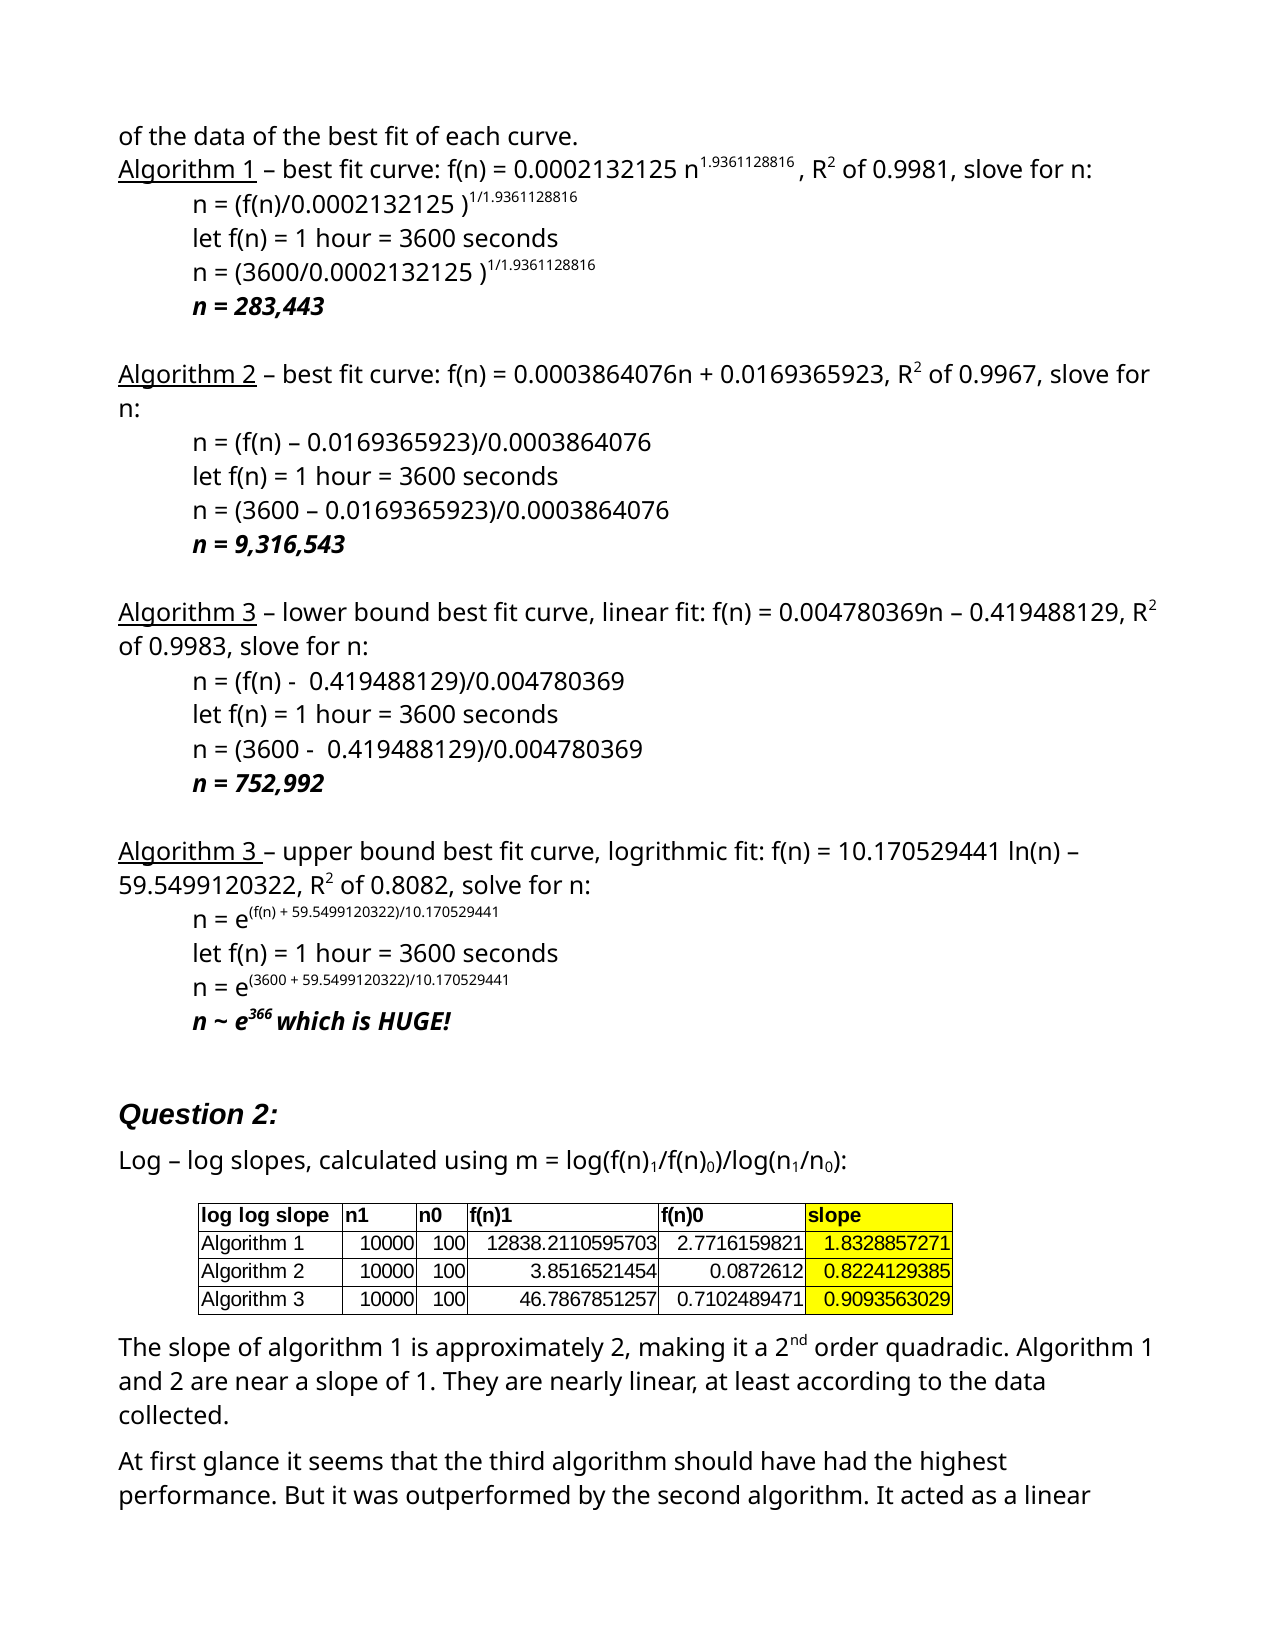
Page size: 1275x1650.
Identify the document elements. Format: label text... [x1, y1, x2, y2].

text n = (3600 – 0.0169365923)/0.0003864076 [192, 493, 1157, 527]
text Algorithm 3 – upper bound best fit curve, logrithmic fit: f(n) = 10.170529441 ln(n) – 59.5499120322, R2 of 0.8082, solve for n: [118, 833, 1157, 902]
text let f(n) = 1 hour = 3600 seconds [192, 936, 1157, 970]
text n = 9,316,543 [192, 527, 1157, 561]
text n = e(3600 + 59.5499120322)/10.170529441 [192, 970, 1157, 1004]
text Log – log slopes, calculated using m = log(f(n)1/f(n)0)/log(n1/n0): [118, 1143, 1157, 1177]
text of the data of the best fit of each curve. [118, 118, 1157, 152]
text let f(n) = 1 hour = 3600 seconds [192, 697, 1157, 731]
text Algorithm 3 – lower bound best fit curve, linear fit: f(n) = 0.004780369n – 0.419488129, R2 of 0.9983, slove for n: [118, 595, 1157, 663]
text n = e(f(n) + 59.5499120322)/10.170529441 [192, 902, 1157, 936]
text Algorithm 1 – best fit curve: f(n) = 0.0002132125 n1.9361128816 , R2 of 0.9981, slove for n: [118, 152, 1157, 186]
text Algorithm 2 – best fit curve: f(n) = 0.0003864076n + 0.0169365923, R2 of 0.9967, slove for n: [118, 357, 1157, 425]
text n = (3600 - 0.419488129)/0.004780369 [192, 731, 1157, 765]
text let f(n) = 1 hour = 3600 seconds [192, 220, 1157, 254]
text n = (f(n) – 0.0169365923)/0.0003864076 [192, 425, 1157, 459]
subtitle Question 2: [118, 1097, 1157, 1130]
text n = (f(n) - 0.419488129)/0.004780369 [192, 663, 1157, 697]
text let f(n) = 1 hour = 3600 seconds [192, 459, 1157, 493]
text n ~ e366 which is HUGE! [192, 1004, 1157, 1038]
text n = (3600/0.0002132125 )1/1.9361128816 [192, 254, 1157, 288]
text n = 752,992 [192, 765, 1157, 799]
text n = (f(n)/0.0002132125 )1/1.9361128816 [192, 186, 1157, 220]
text At first glance it seems that the third algorithm should have had the highest performance. But it was outperformed by the second algorithm. It acted as a linear [118, 1444, 1157, 1512]
text n = 283,443 [192, 288, 1157, 322]
text The slope of algorithm 1 is approximately 2, making it a 2nd order quadradic. Algorithm 1 and 2 are near a slope of 1. They are nearly linear, at least according to the data collected. [118, 1329, 1157, 1431]
